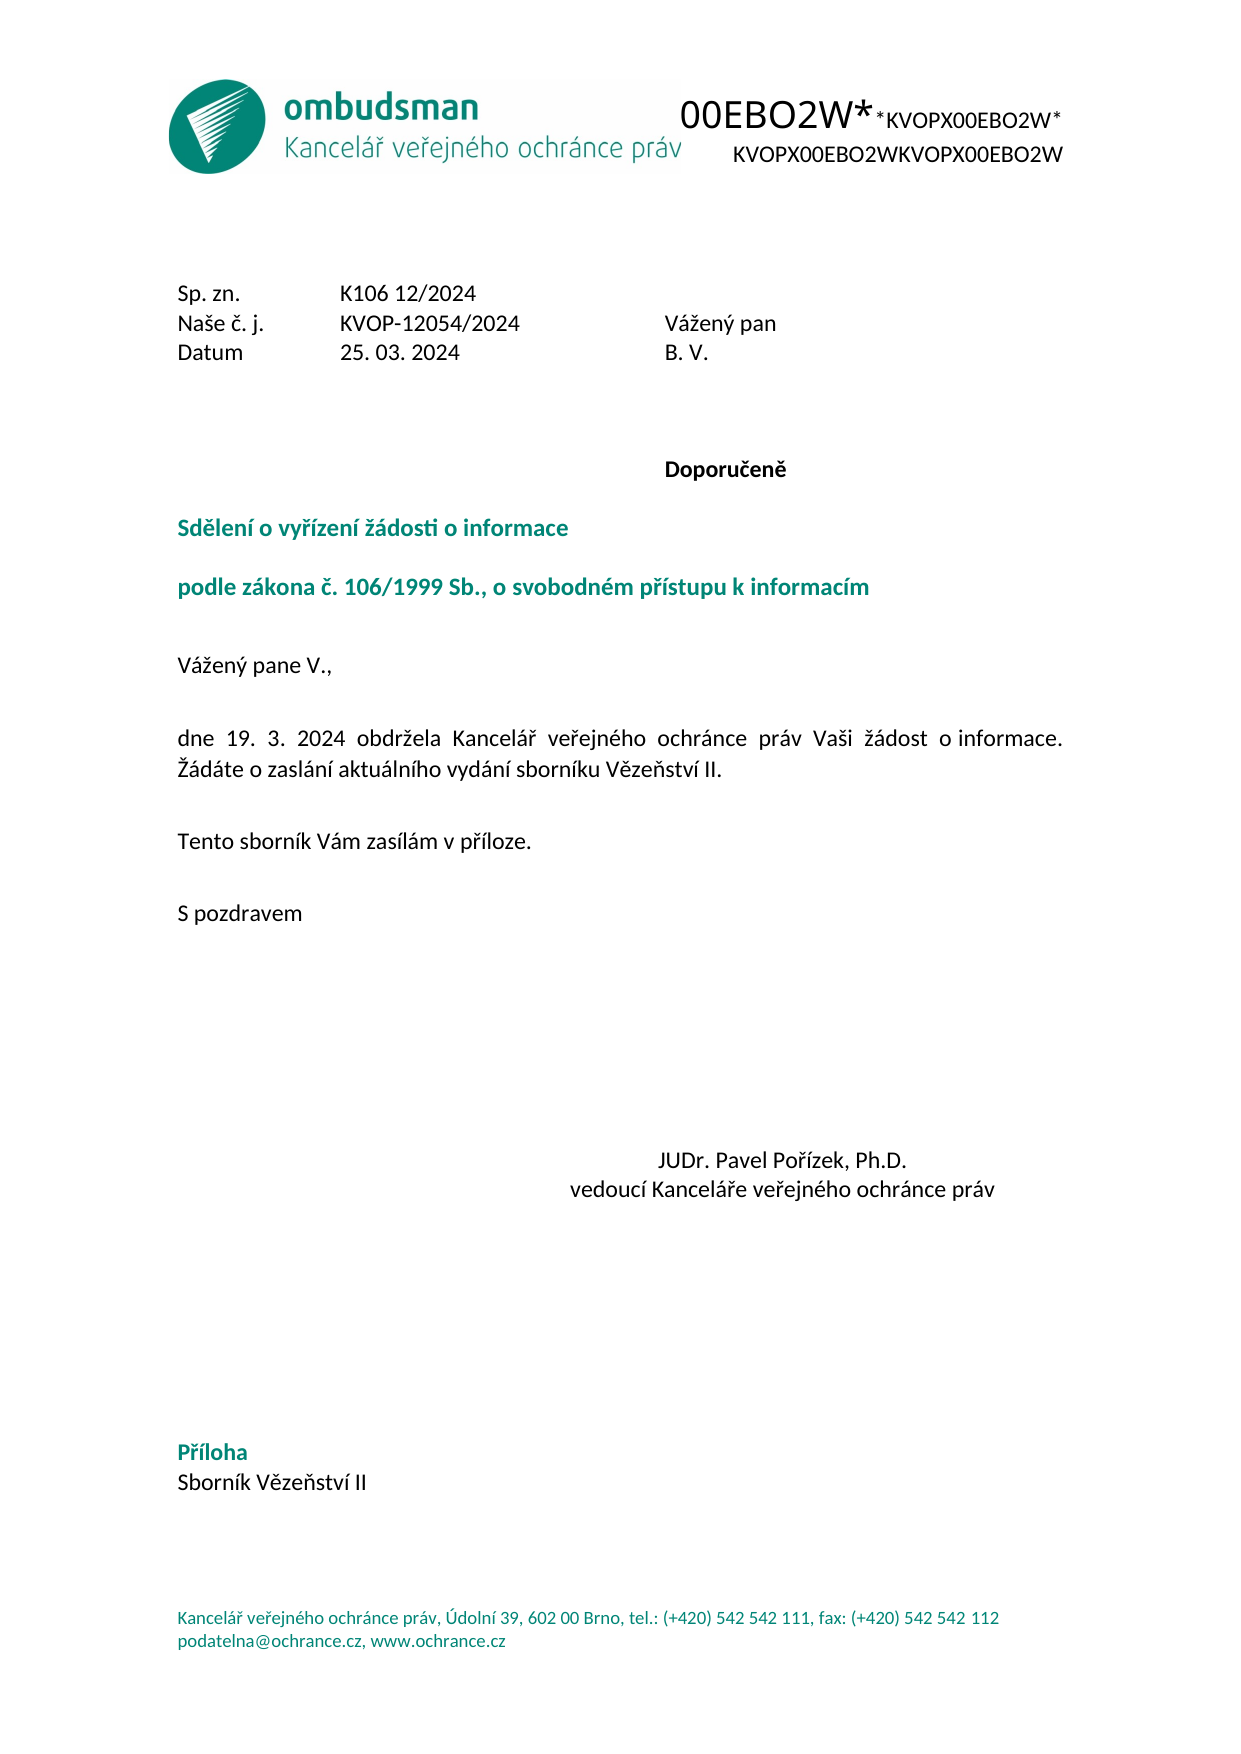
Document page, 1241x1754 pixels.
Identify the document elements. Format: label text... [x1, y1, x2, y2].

table_header K106 12/2024 KVOP-12054/2024 25. 03. 2024 [340, 220, 664, 513]
subtitle podle zákona č. 106/1999 Sb., o svobodném přístupu k informacím [177, 571, 1063, 602]
text Tento sborník Vám zasílám v příloze. [177, 826, 1063, 855]
table_header Vážený pan B. V. Doporučeně [665, 220, 1085, 513]
table_header Sp. zn. Naše č. j. Datum [177, 220, 340, 513]
text JUDr. Pavel Pořízek, Ph.D. [502, 1145, 1063, 1174]
text dne 19. 3. 2024 obdržela Kancelář veřejného ochránce práv Vaši žádost o informace. Žádáte o zaslání aktuálního vydání sborníku Vězeňství II. [177, 723, 1063, 783]
subtitle Sdělení o vyřízení žádosti o informace [177, 513, 1063, 543]
text S pozdravem [177, 898, 1063, 928]
text vedoucí Kanceláře veřejného ochránce práv [502, 1174, 1063, 1203]
text Příloha [177, 1437, 1063, 1467]
text Vážený pane V., [177, 651, 1063, 680]
text Sborník Vězeňství II [177, 1467, 1063, 1496]
